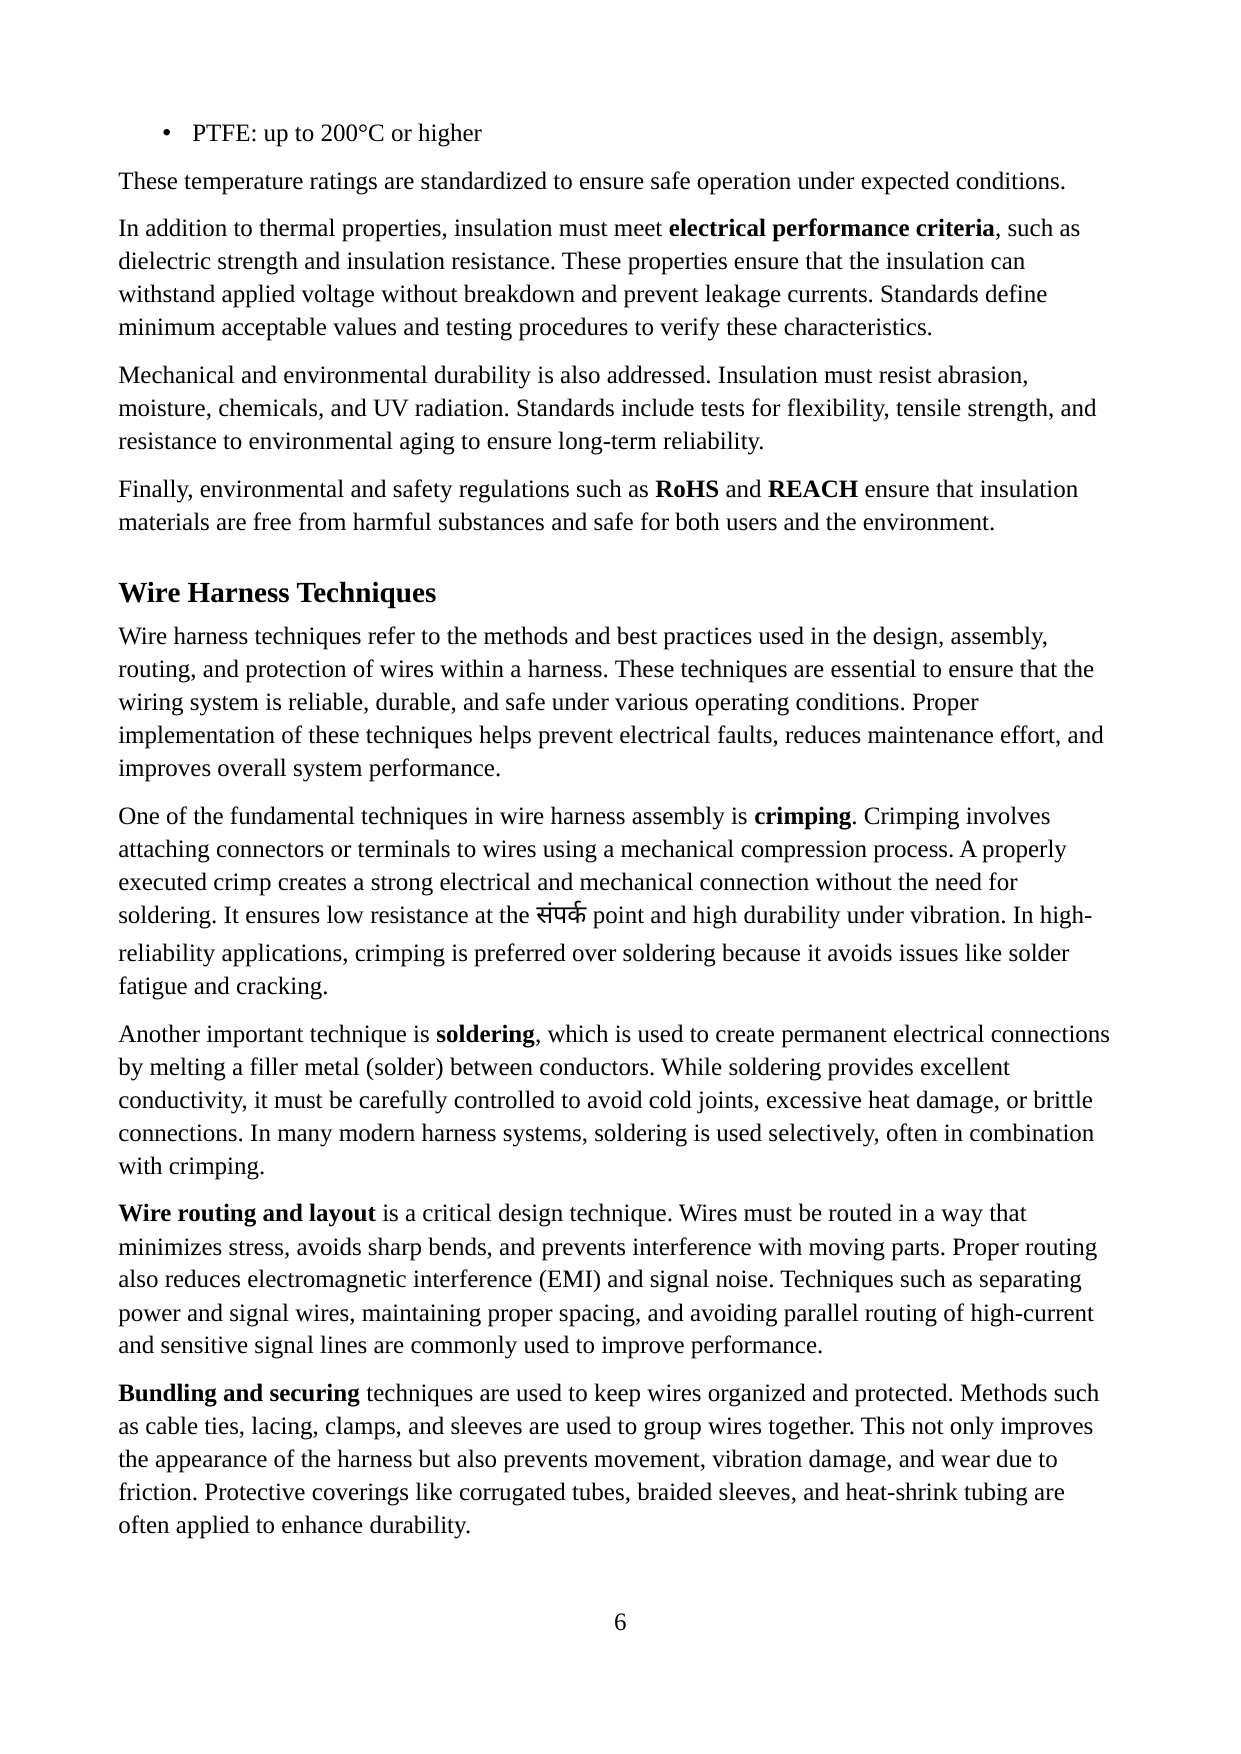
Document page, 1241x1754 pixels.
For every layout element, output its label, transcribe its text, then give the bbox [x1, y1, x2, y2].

text Mechanical and environmental durability is also addressed. Insulation must resist abrasion, moisture, chemicals, and UV radiation. Standards include tests for flexibility, tensile strength, and resistance to environmental aging to ensure long-term reliability. [118, 360, 1122, 455]
text One of the fundamental techniques in wire harness assembly is crimping. Crimping involves attaching connectors or terminals to wires using a mechanical compression process. A properly executed crimp creates a strong electrical and mechanical connection without the need for soldering. It ensures low resistance at the संपर्क point and high durability under vibration. In high-reliability applications, crimping is preferred over soldering because it avoids issues like solder fatigue and cracking. [118, 801, 1122, 1000]
list PTFE: up to 200°C or higher [162, 118, 1122, 147]
text Wire routing and layout is a critical design technique. Wires must be routed in a way that minimizes stress, avoids sharp bends, and prevents interference with moving parts. Proper routing also reduces electromagnetic interference (EMI) and signal noise. Techniques such as separating power and signal wires, maintaining proper spacing, and avoiding parallel routing of high-current and sensitive signal lines are commonly used to improve performance. [118, 1198, 1122, 1359]
text Wire harness techniques refer to the methods and best practices used in the design, assembly, routing, and protection of wires within a harness. These techniques are essential to ensure that the wiring system is reliable, durable, and safe under various operating conditions. Proper implementation of these techniques helps prevent electrical faults, reduces maintenance effort, and improves overall system performance. [118, 621, 1122, 782]
subtitle Wire Harness Techniques [118, 575, 1122, 609]
text Another important technique is soldering, which is used to create permanent electrical connections by melting a filler metal (solder) between conductors. While soldering provides excellent conductivity, it must be carefully controlled to avoid cold joints, excessive heat damage, or brittle connections. In many modern harness systems, soldering is used selectively, often in combination with crimping. [118, 1019, 1122, 1180]
text Finally, environmental and safety regulations such as RoHS and REACH ensure that insulation materials are free from harmful substances and safe for both users and the environment. [118, 474, 1122, 535]
text In addition to thermal properties, insulation must meet electrical performance criteria, such as dielectric strength and insulation resistance. These properties ensure that the insulation can withstand applied voltage without breakdown and prevent leakage currents. Standards define minimum acceptable values and testing procedures to verify these characteristics. [118, 213, 1122, 341]
text These temperature ratings are standardized to ensure safe operation under expected conditions. [118, 166, 1122, 194]
text Bundling and securing techniques are used to keep wires organized and protected. Methods such as cable ties, lacing, clamps, and sleeves are used to group wires together. This not only improves the appearance of the harness but also prevents movement, vibration damage, and wear due to friction. Protective coverings like corrugated tubes, braided sleeves, and heat-shrink tubing are often applied to enhance durability. [118, 1378, 1122, 1539]
